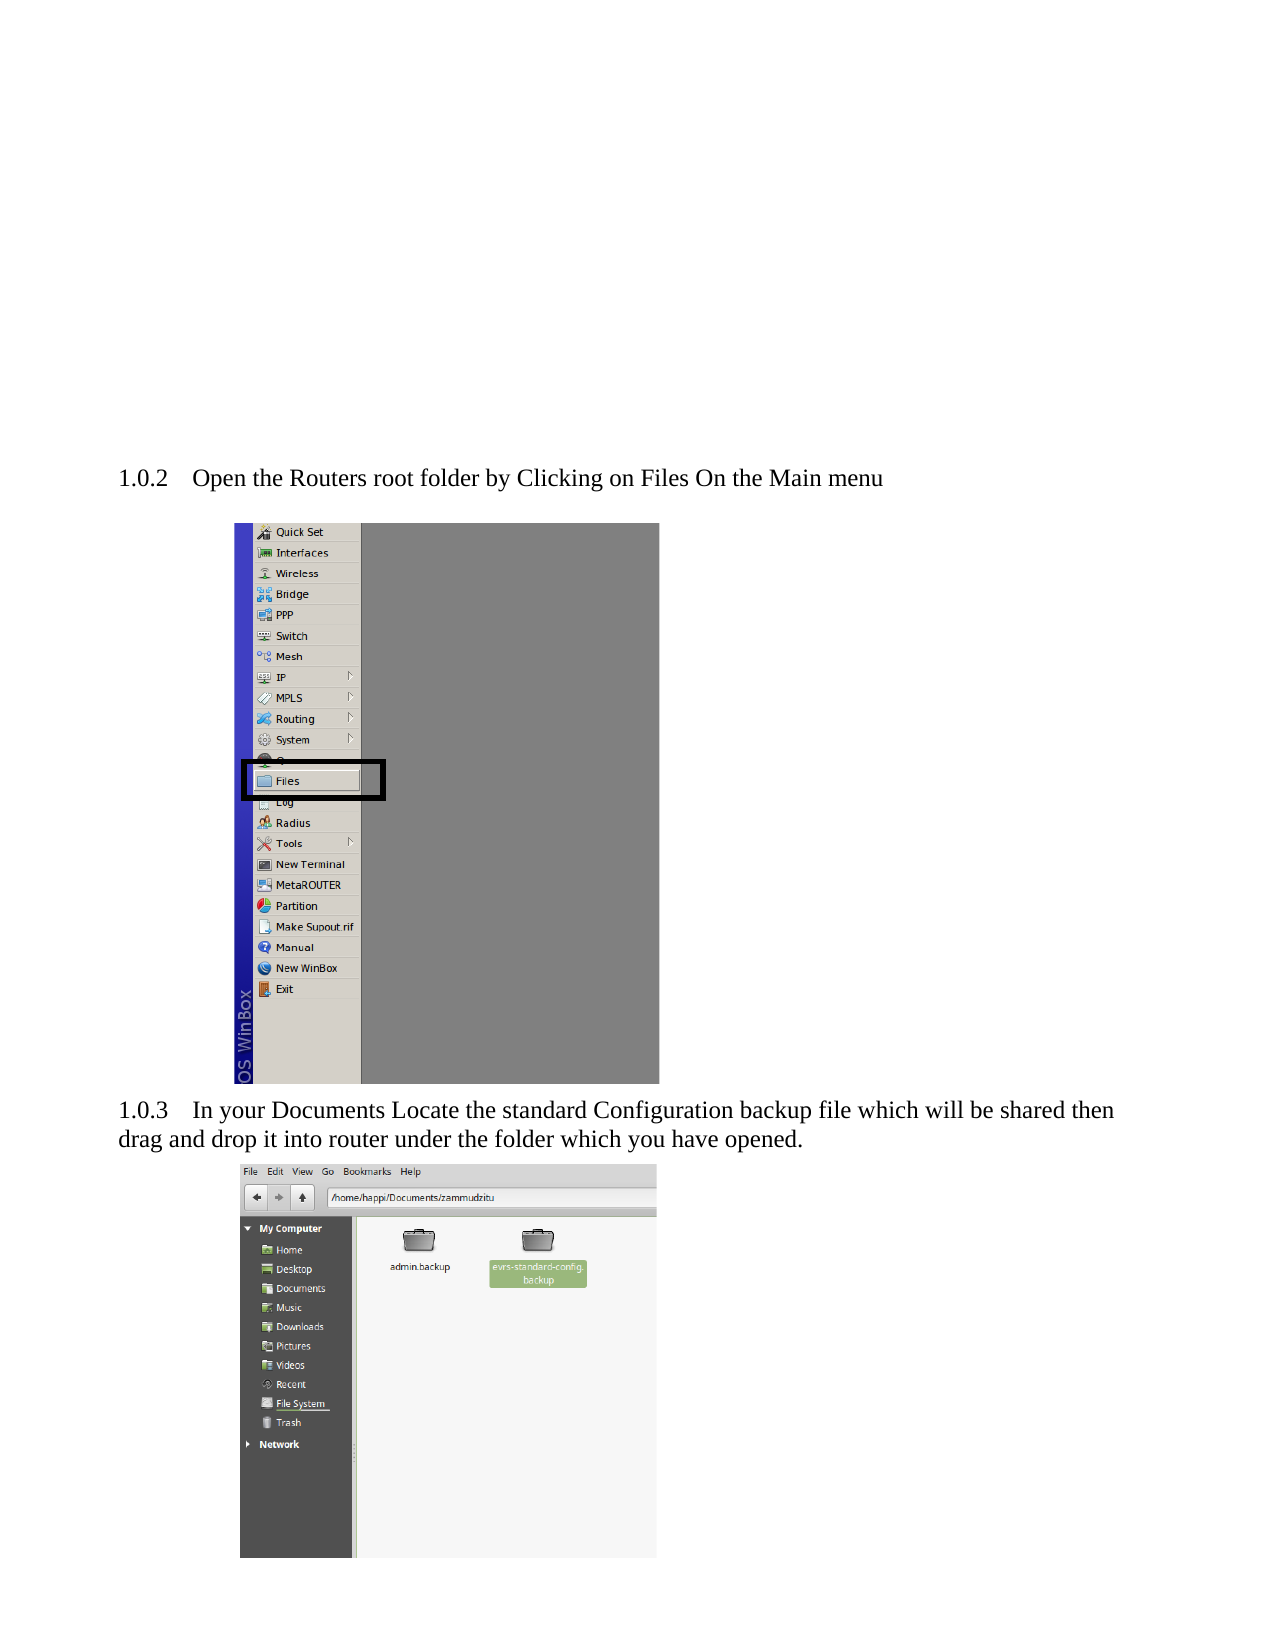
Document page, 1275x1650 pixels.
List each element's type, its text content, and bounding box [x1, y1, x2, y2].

picture [240, 1164, 657, 1558]
picture [234, 523, 660, 1084]
text 1.0.2 Open the Routers root folder by Clicking on Files On the Main menu [118, 463, 1157, 492]
list 1.0.3 In your Documents Locate the standard Configuration backup file which will be shared then drag and drop it into router under the folder which you have opened. [118, 1096, 1157, 1153]
